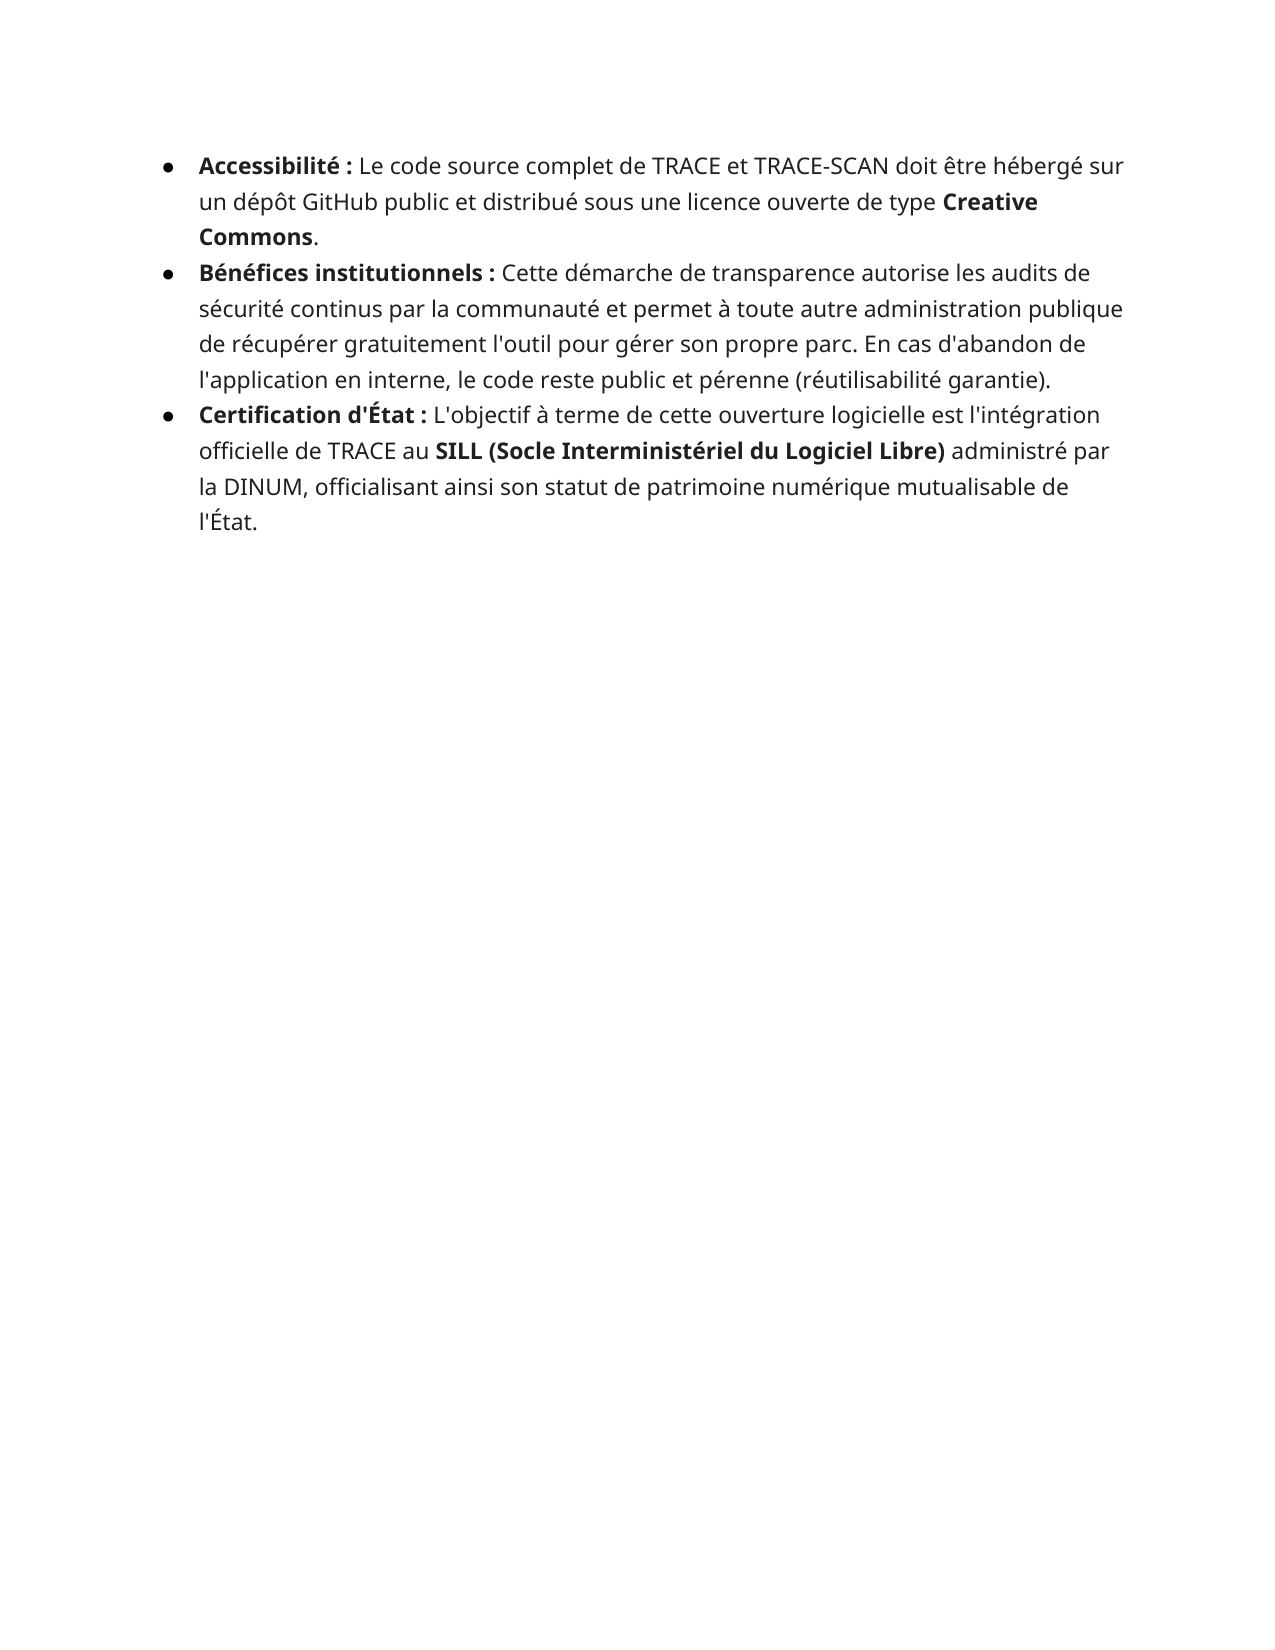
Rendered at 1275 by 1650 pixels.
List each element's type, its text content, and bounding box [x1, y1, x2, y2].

list Accessibilité : Le code source complet de TRACE et TRACE-SCAN doit être hébergé sur un dépôt GitHub public et distribué sous une licence ouverte de type Creative Commons. [161, 150, 1125, 252]
list Certification d'État : L'objectif à terme de cette ouverture logicielle est l'intégration officielle de TRACE au SILL (Socle Interministériel du Logiciel Libre) administré par la DINUM, officialisant ainsi son statut de patrimoine numérique mutualisable de l'État. [161, 399, 1125, 537]
list Bénéfices institutionnels : Cette démarche de transparence autorise les audits de sécurité continus par la communauté et permet à toute autre administration publique de récupérer gratuitement l'outil pour gérer son propre parc. En cas d'abandon de l'application en interne, le code reste public et pérenne (réutilisabilité garantie). [161, 257, 1125, 395]
